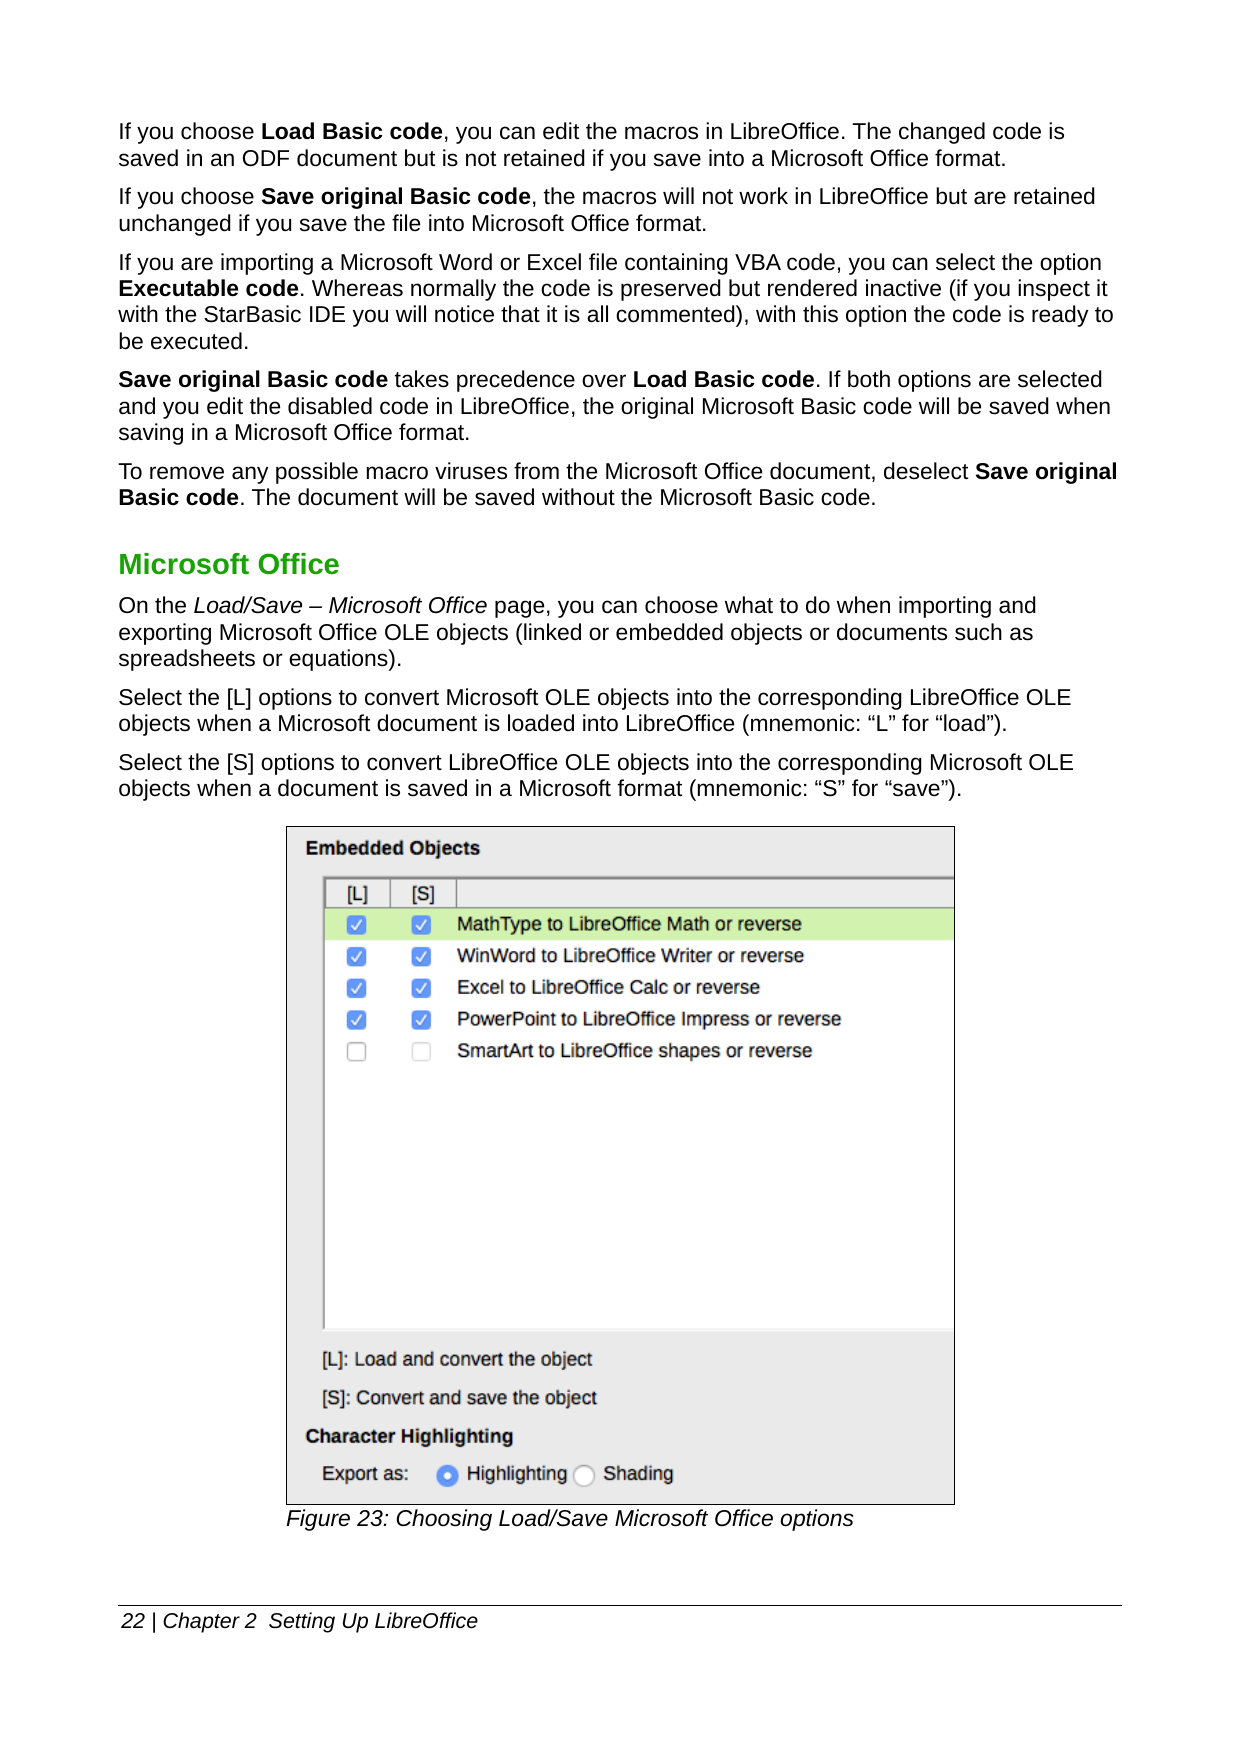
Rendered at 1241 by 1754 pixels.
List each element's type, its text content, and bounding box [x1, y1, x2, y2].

text Select the [S] options to convert LibreOffice OLE objects into the corresponding Microsoft OLE objects when a document is saved in a Microsoft format (mnemonic: “S” for “save”). [118, 749, 1122, 802]
text On the Load/Save – Microsoft Office page, you can choose what to do when importing and exporting Microsoft Office OLE objects (linked or embedded objects or documents such as spreadsheets or equations). [118, 592, 1122, 671]
text If you are importing a Microsoft Word or Excel file containing VBA code, you can select the option Executable code. Whereas normally the code is preserved but rendered inactive (if you inspect it with the StarBasic IDE you will notice that it is all commented), with this option the code is ready to be executed. [118, 248, 1122, 354]
text To remove any possible macro viruses from the Microsoft Office document, deselect Save original Basic code. The document will be saved without the Microsoft Basic code. [118, 458, 1122, 511]
text Save original Basic code takes precedence over Load Basic code. If both options are selected and you edit the disabled code in LibreOffice, the original Microsoft Basic code will be saved when saving in a Microsoft Office format. [118, 366, 1122, 446]
text Select the [L] options to convert Microsoft OLE objects into the corresponding LibreOffice OLE objects when a Microsoft document is loaded into LibreOffice (mnemonic: “L” for “load”). [118, 684, 1122, 736]
picture [287, 827, 954, 1504]
text If you choose Load Basic code, you can edit the macros in LibreOffice. The changed code is saved in an ODF document but is not retained if you save into a Microsoft Office format. [118, 118, 1122, 171]
subtitle Microsoft Office [118, 547, 1122, 580]
text Figure 23: Choosing Load/Save Microsoft Office options [286, 1505, 954, 1531]
text If you choose Save original Basic code, the macros will not work in LibreOffice but are retained unchanged if you save the file into Microsoft Office format. [118, 183, 1122, 236]
